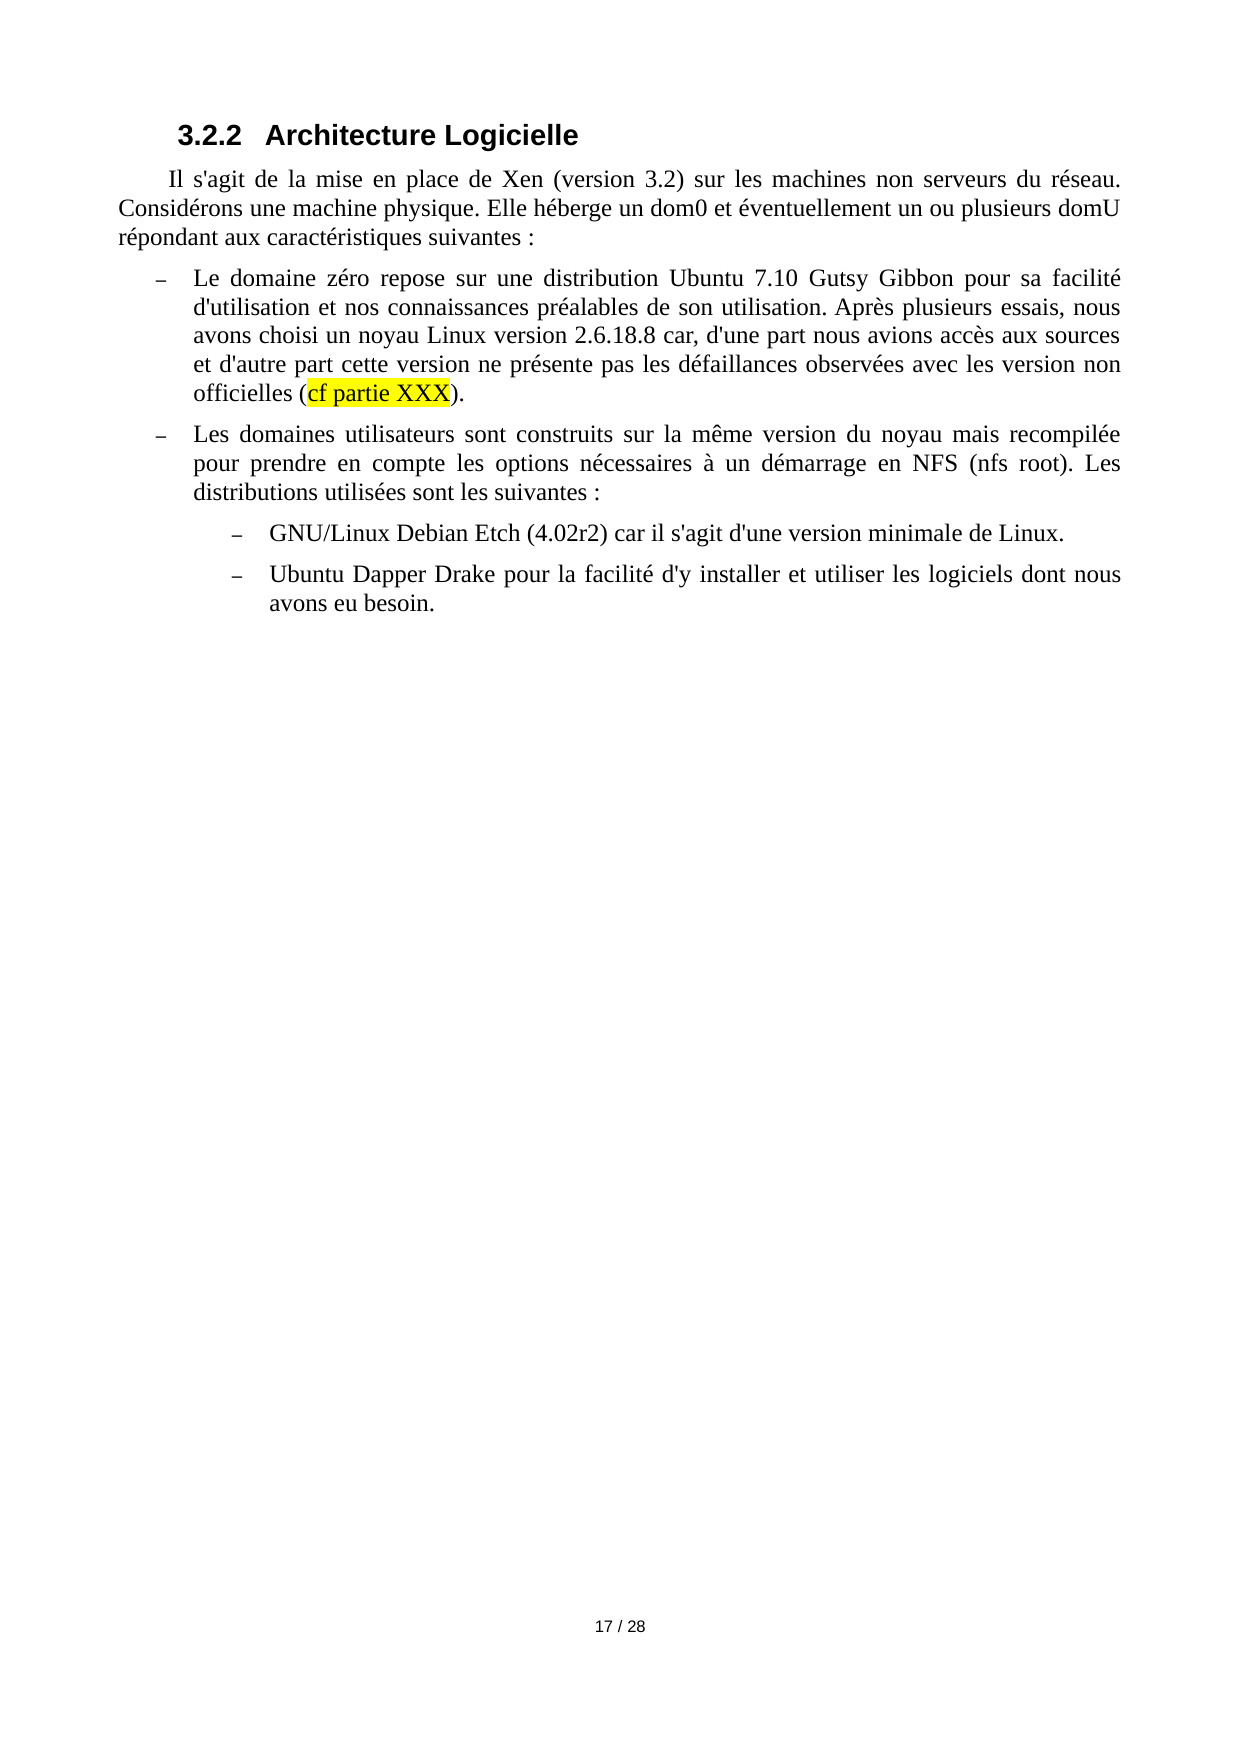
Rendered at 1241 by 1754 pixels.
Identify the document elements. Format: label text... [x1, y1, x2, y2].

list Les domaines utilisateurs sont construits sur la même version du noyau mais recompilée pour prendre en compte les options nécessaires à un démarrage en NFS (nfs root). Les distributions utilisées sont les suivantes : [156, 419, 1122, 505]
list GNU/Linux Debian Etch (4.02r2) car il s'agit d'une version minimale de Linux. [232, 518, 1122, 547]
text Il s'agit de la mise en place de Xen (version 3.2) sur les machines non serveurs du réseau. Considérons une machine physique. Elle héberge un dom0 et éventuellement un ou plusieurs domU répondant aux caractéristiques suivantes : [118, 164, 1122, 250]
list Ubuntu Dapper Drake pour la facilité d'y installer et utiliser les logiciels dont nous avons eu besoin. [232, 559, 1122, 617]
list Le domaine zéro repose sur une distribution Ubuntu 7.10 Gutsy Gibbon pour sa facilité d'utilisation et nos connaissances préalables de son utilisation. Après plusieurs essais, nous avons choisi un noyau Linux version 2.6.18.8 car, d'une part nous avions accès aux sources et d'autre part cette version ne présente pas les défaillances observées avec les version non officielles (cf partie XXX). [156, 263, 1122, 407]
subtitle Architecture Logicielle [177, 118, 1122, 152]
